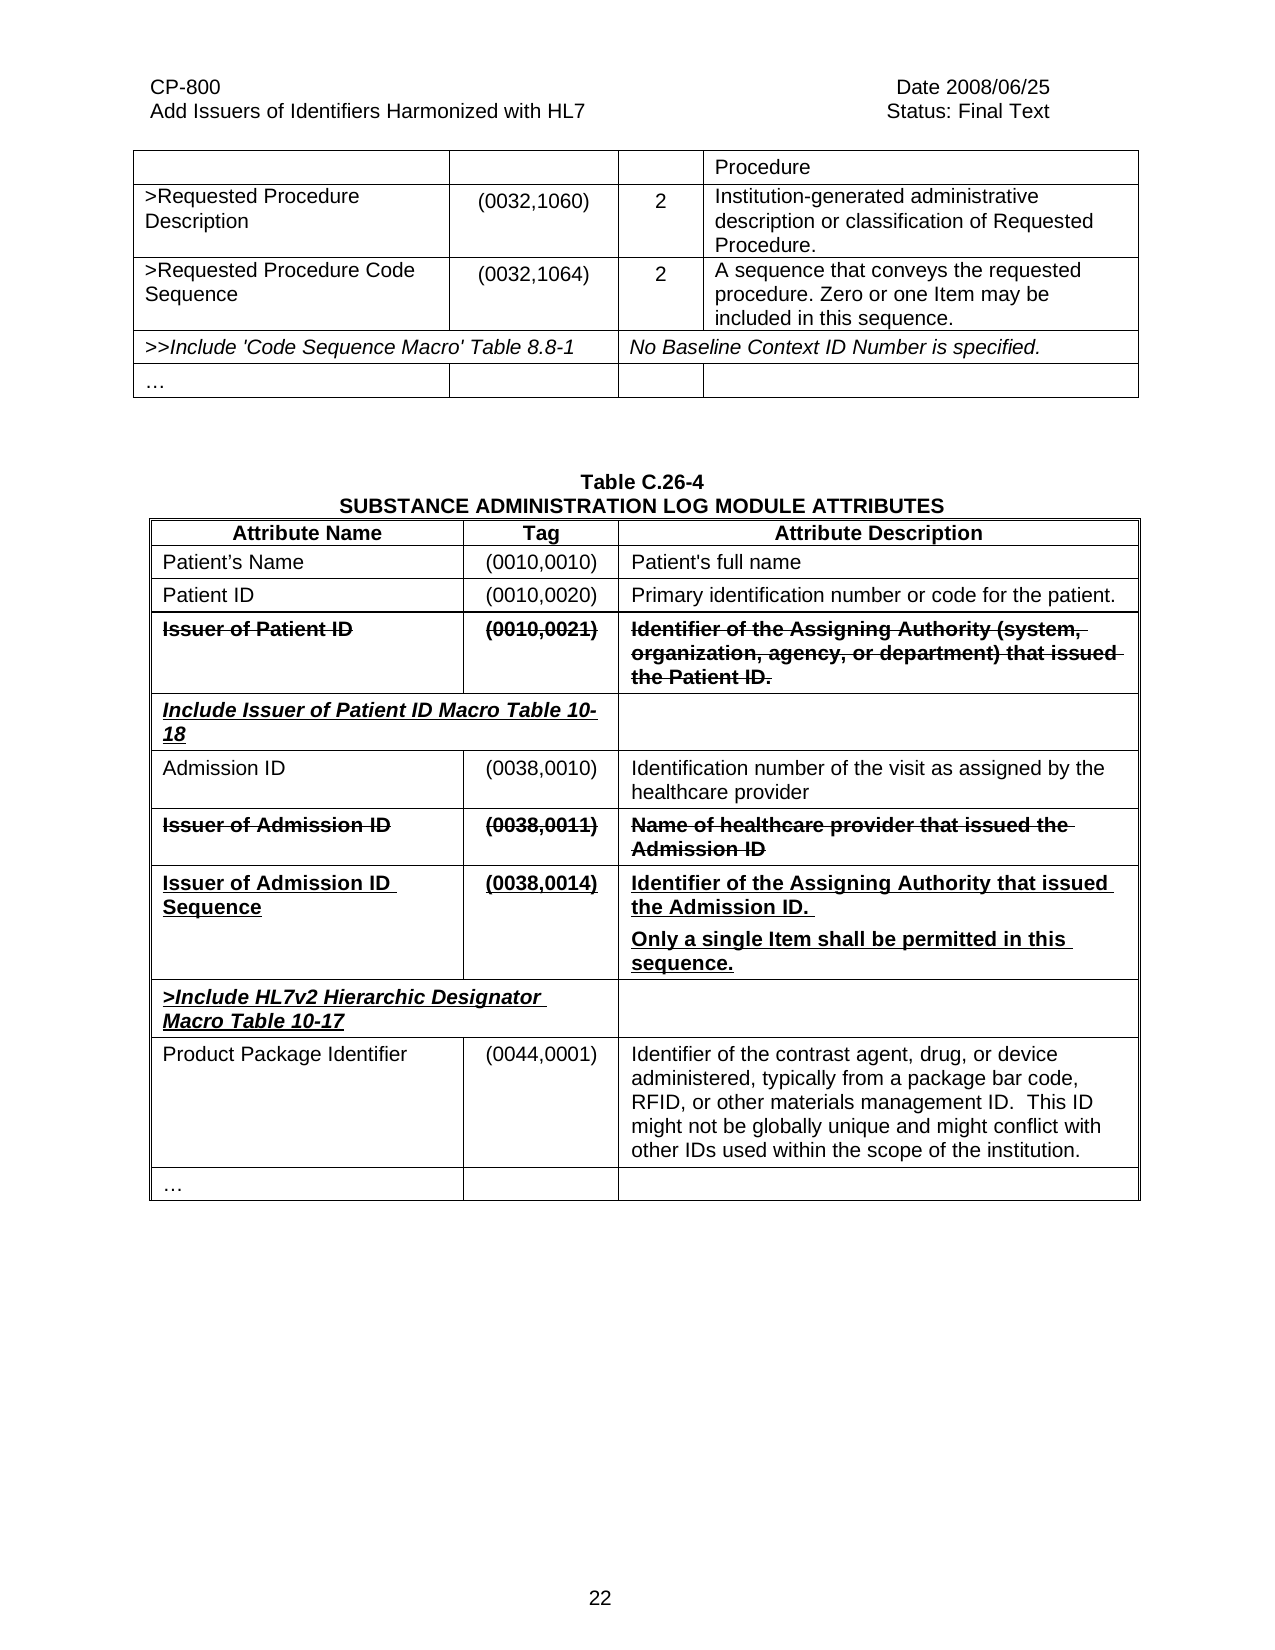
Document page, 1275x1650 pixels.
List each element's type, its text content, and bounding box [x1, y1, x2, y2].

table_cell Primary identification number or code for the patient. [619, 579, 1138, 611]
table_cell Identifier of the Assigning Authority (system, organization, agency, or department) that issued the Patient ID. [619, 613, 1138, 693]
table_header Attribute Description [619, 521, 1138, 544]
table_cell (0032,1060) [450, 185, 618, 257]
table_cell (0044,0001) [464, 1038, 618, 1167]
table_cell (0010,0021) [464, 613, 618, 693]
table_cell Issuer of Admission ID Sequence [152, 866, 463, 979]
table_cell (0010,0010) [464, 546, 618, 578]
table_cell Identifier of the contrast agent, drug, or device administered, typically from a package bar code, RFID, or other materials management ID. This ID might not be globally unique and might conflict with other IDs used within the scope of the institution. [619, 1038, 1138, 1167]
table_cell >Include HL7v2 Hierarchic Designator Macro Table 10-17 [152, 980, 618, 1037]
table_cell Patient ID [152, 579, 463, 611]
table_cell [619, 694, 1138, 750]
table_cell [704, 364, 1138, 397]
table_cell (0010,0020) [464, 579, 618, 611]
table_cell >Requested Procedure Code Sequence [134, 258, 449, 330]
table_cell [464, 1168, 618, 1200]
table_cell [450, 364, 618, 397]
table_cell … [134, 364, 449, 397]
table_cell A sequence that conveys the requested procedure. Zero or one Item may be included in this sequence. [704, 258, 1138, 330]
table_header Tag [464, 521, 618, 544]
table_cell >>Include 'Code Sequence Macro' Table 8.8-1 [134, 331, 618, 363]
table_cell … [152, 1168, 463, 1200]
table_cell Identification number of the visit as assigned by the healthcare provider [619, 751, 1138, 808]
table_cell Name of healthcare provider that issued the Admission ID [619, 809, 1138, 865]
table_cell Identifier of the Assigning Authority that issued the Admission ID. Only a single Item shall be permitted in this sequence. [619, 866, 1138, 979]
table_cell [619, 364, 703, 397]
table_cell Issuer of Admission ID [152, 809, 463, 865]
table_cell Institution-generated administrative description or classification of Requested Procedure. [704, 185, 1138, 257]
table_cell (0038,0014) [464, 866, 618, 979]
table_cell Procedure [704, 151, 1138, 183]
table_cell (0038,0011) [464, 809, 618, 865]
text Table C.26-4 [150, 470, 1134, 494]
text SUBSTANCE ADMINISTRATION LOG MODULE ATTRIBUTES [150, 494, 1134, 518]
table_cell [134, 151, 449, 183]
table_cell (0032,1064) [450, 258, 618, 330]
table_cell Issuer of Patient ID [152, 613, 463, 693]
table_cell [619, 980, 1138, 1037]
table_cell >Requested Procedure Description [134, 185, 449, 257]
table_cell (0038,0010) [464, 751, 618, 808]
table_header Attribute Name [152, 521, 463, 544]
table_cell [450, 151, 618, 183]
table_cell No Baseline Context ID Number is specified. [619, 331, 1138, 363]
table_cell Admission ID [152, 751, 463, 808]
table_cell Patient's full name [619, 546, 1138, 578]
table_cell Patient’s Name [152, 546, 463, 578]
table_cell Product Package Identifier [152, 1038, 463, 1167]
table_cell [619, 151, 703, 183]
table_cell 2 [619, 185, 703, 257]
table_cell [619, 1168, 1138, 1200]
table_cell 2 [619, 258, 703, 330]
table_cell Include Issuer of Patient ID Macro Table 10-18 [152, 694, 618, 750]
